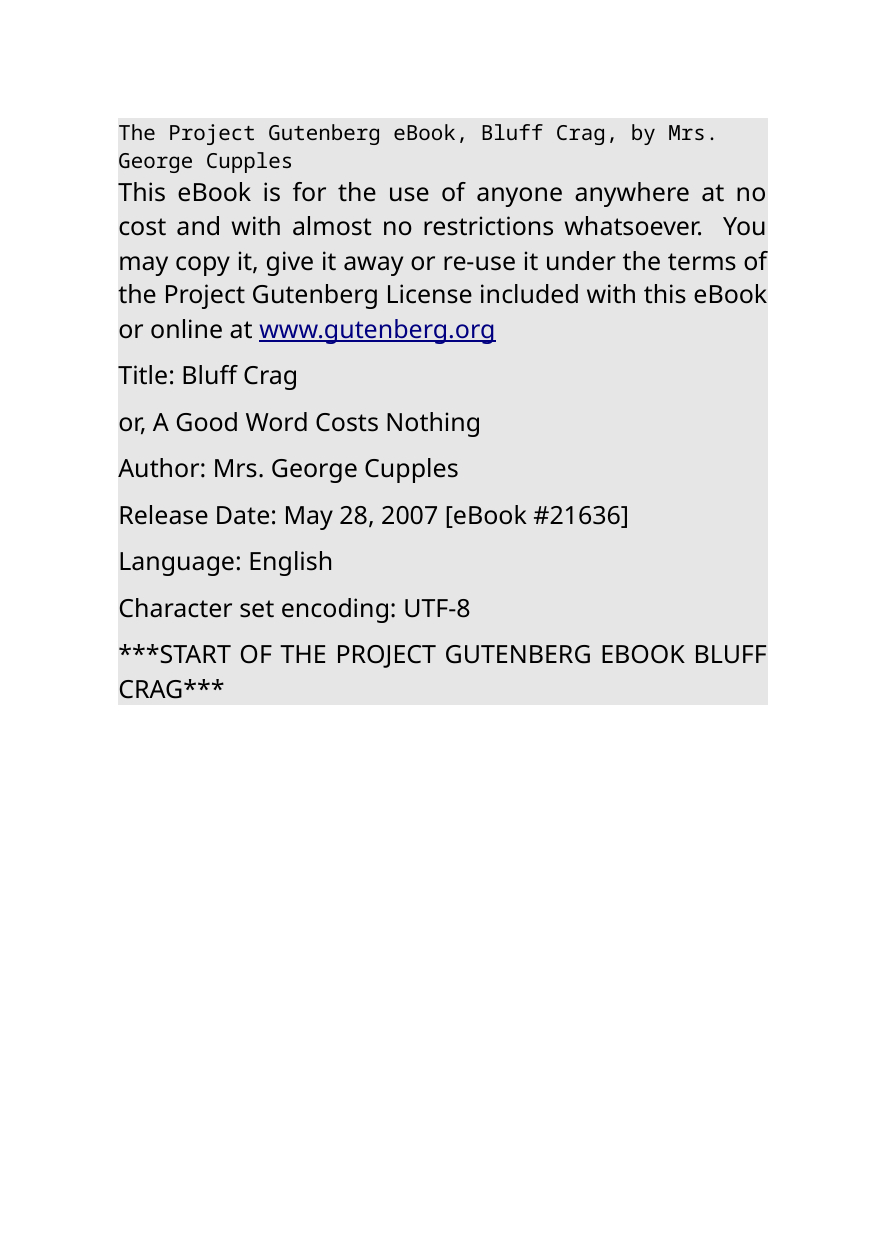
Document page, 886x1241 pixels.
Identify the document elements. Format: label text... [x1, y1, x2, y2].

text Author: Mrs. George Cupples [118, 451, 768, 485]
text Title: Bluff Crag [118, 358, 768, 392]
text Release Date: May 28, 2007 [eBook #21636] [118, 497, 768, 532]
text ***START OF THE PROJECT GUTENBERG EBOOK BLUFF CRAG*** [118, 637, 768, 705]
text This eBook is for the use of anyone anywhere at no cost and with almost no restrictions whatsoever. You may copy it, give it away or re-use it under the terms of the Project Gutenberg License included with this eBook or online at www.gutenberg.org [118, 175, 768, 345]
text Character set encoding: UTF-8 [118, 591, 768, 625]
text or, A Good Word Costs Nothing [118, 404, 768, 438]
text The Project Gutenberg eBook, Bluff Crag, by Mrs. George Cupples [118, 118, 768, 175]
text Language: English [118, 544, 768, 578]
